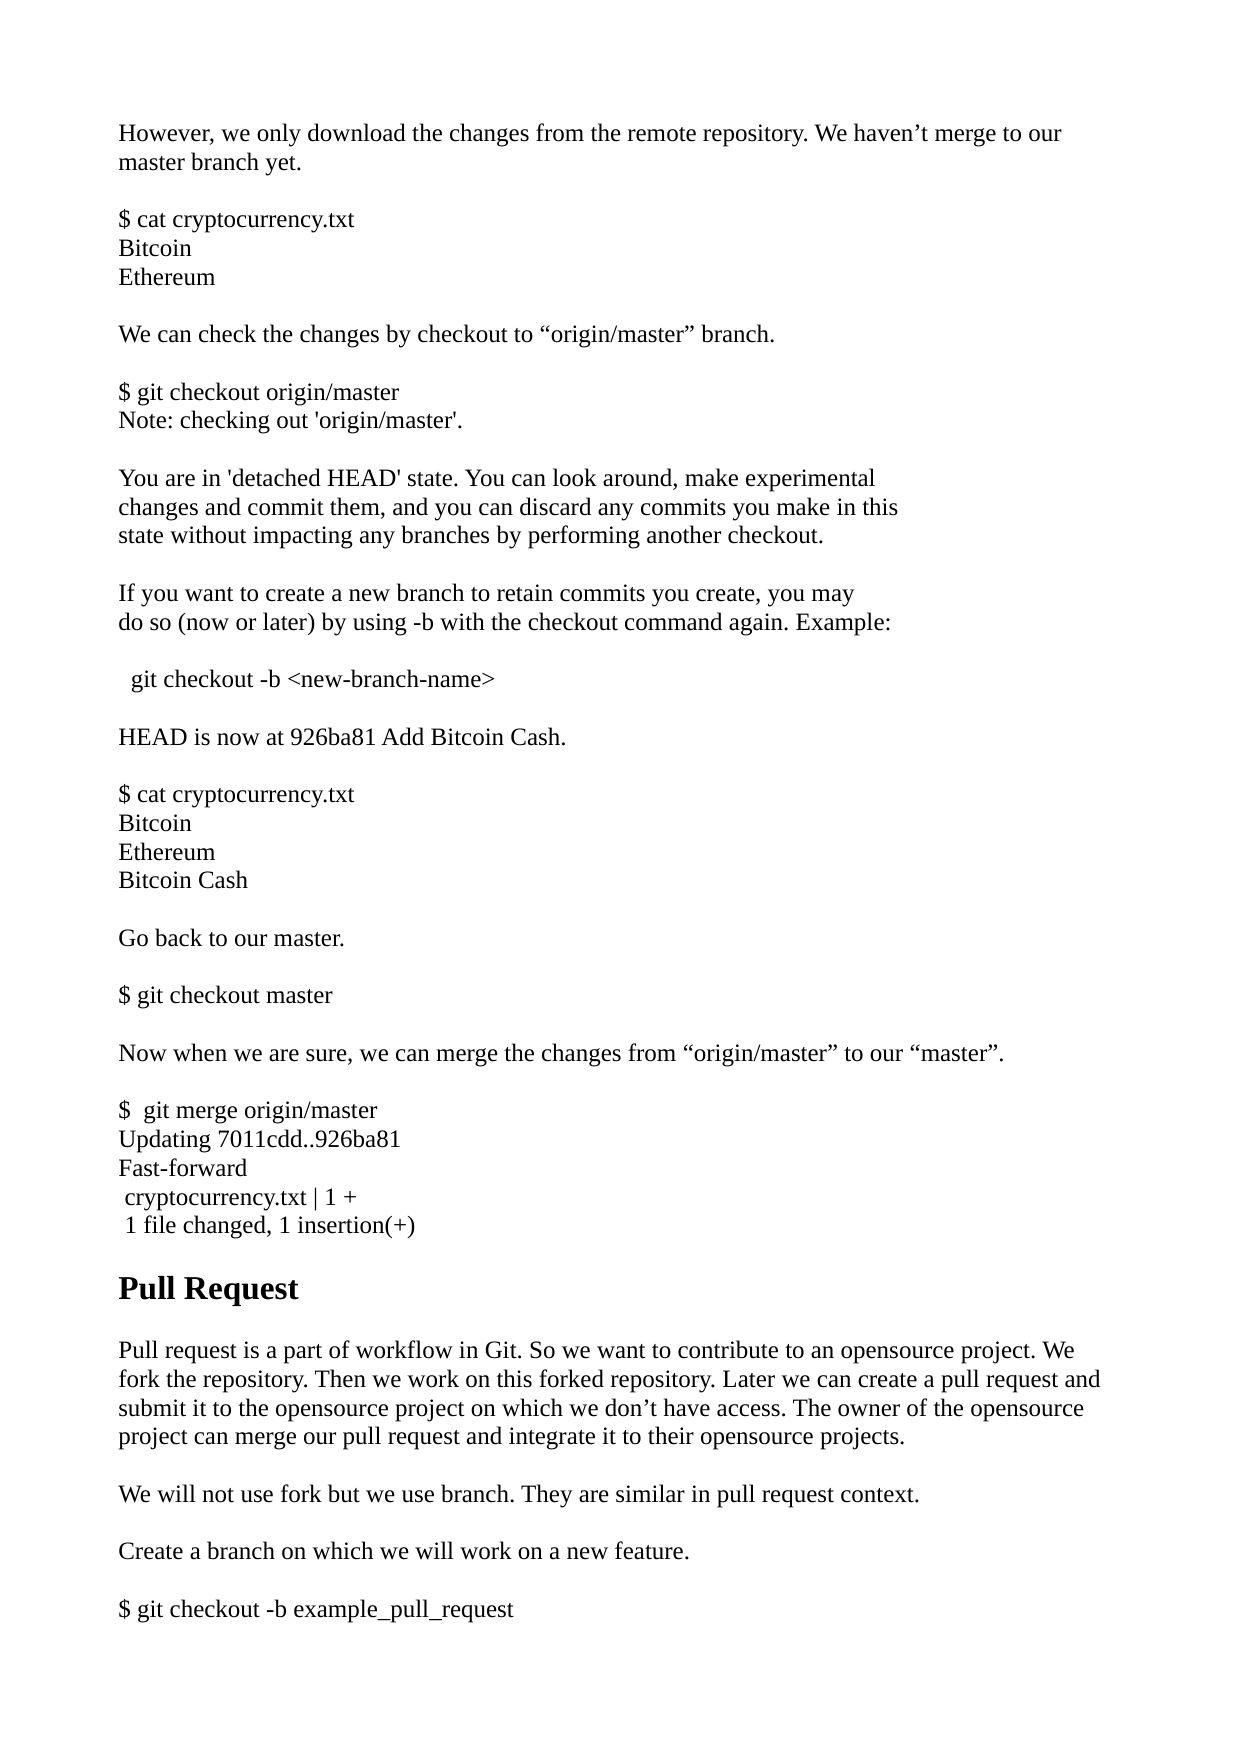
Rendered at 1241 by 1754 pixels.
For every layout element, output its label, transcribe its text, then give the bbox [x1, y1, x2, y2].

text Fast-forward [118, 1153, 1122, 1182]
text $ cat cryptocurrency.txt [118, 779, 1122, 808]
text Bitcoin [118, 233, 1122, 262]
text 1 file changed, 1 insertion(+) [118, 1211, 1122, 1239]
text $ cat cryptocurrency.txt [118, 204, 1122, 233]
text changes and commit them, and you can discard any commits you make in this [118, 492, 1122, 521]
text $ git checkout master [118, 981, 1122, 1009]
text Go back to our master. [118, 923, 1122, 952]
text If you want to create a new branch to retain commits you create, you may [118, 578, 1122, 607]
text Updating 7011cdd..926ba81 [118, 1124, 1122, 1153]
text do so (now or later) by using -b with the checkout command again. Example: [118, 607, 1122, 636]
text Ethereum [118, 837, 1122, 866]
text Ethereum [118, 262, 1122, 291]
text Pull request is a part of workflow in Git. So we want to contribute to an opensource project. We fork the repository. Then we work on this forked repository. Later we can create a pull request and submit it to the opensource project on which we don’t have access. The owner of the opensource project can merge our pull request and integrate it to their opensource projects. [118, 1335, 1122, 1450]
text Bitcoin Cash [118, 866, 1122, 894]
text We will not use fork but we use branch. They are similar in pull request context. [118, 1479, 1122, 1508]
text Now when we are sure, we can merge the changes from “origin/master” to our “master”. [118, 1038, 1122, 1067]
text Create a branch on which we will work on a new feature. [118, 1536, 1122, 1565]
text However, we only download the changes from the remote repository. We haven’t merge to our master branch yet. [118, 118, 1122, 176]
text HEAD is now at 926ba81 Add Bitcoin Cash. [118, 722, 1122, 751]
text state without impacting any branches by performing another checkout. [118, 521, 1122, 549]
text We can check the changes by checkout to “origin/master” branch. [118, 319, 1122, 348]
text You are in 'detached HEAD' state. You can look around, make experimental [118, 463, 1122, 492]
text $ git checkout origin/master [118, 377, 1122, 406]
text git checkout -b <new-branch-name> [118, 664, 1122, 693]
text Bitcoin [118, 808, 1122, 837]
text $ git checkout -b example_pull_request [118, 1594, 1122, 1623]
text $ git merge origin/master [118, 1096, 1122, 1124]
text cryptocurrency.txt | 1 + [118, 1182, 1122, 1211]
text Note: checking out 'origin/master'. [118, 406, 1122, 434]
text Pull Request [118, 1268, 1122, 1306]
